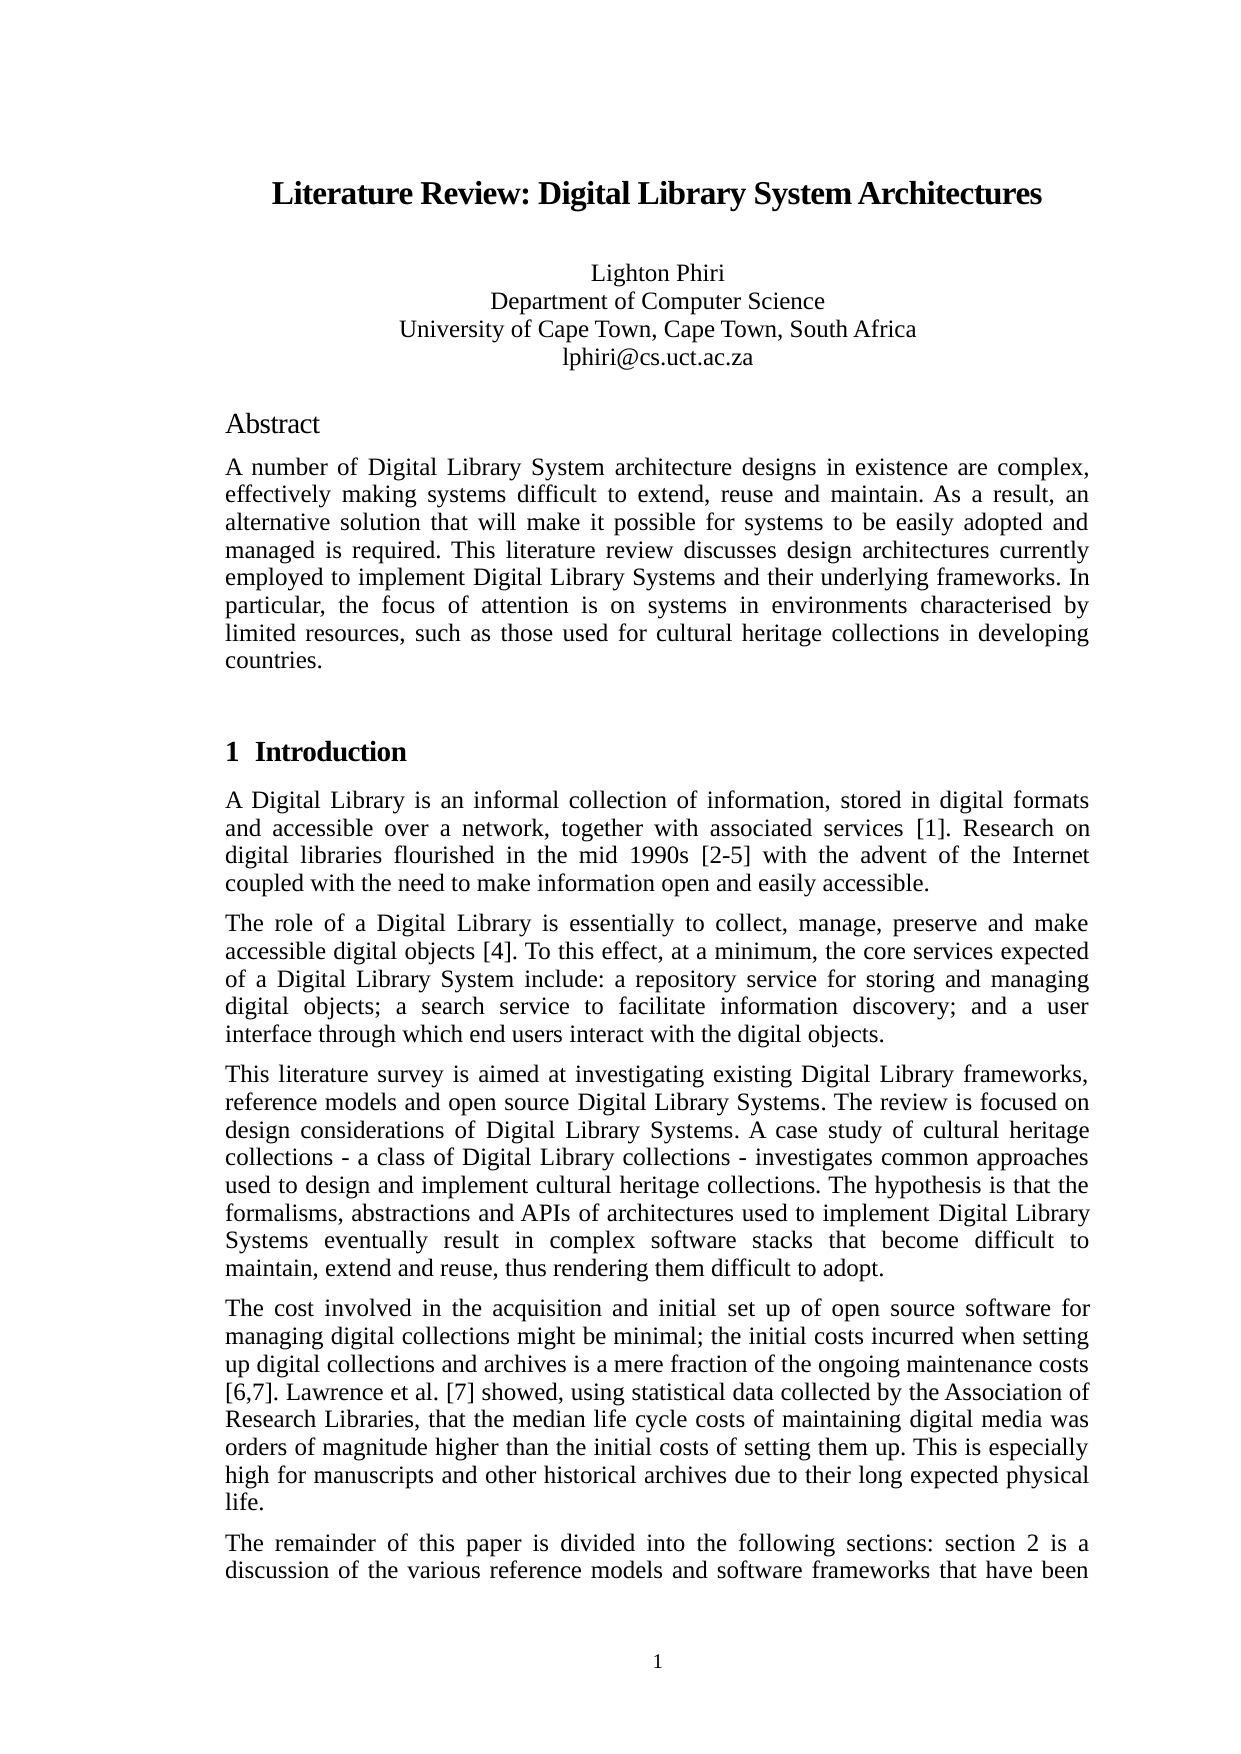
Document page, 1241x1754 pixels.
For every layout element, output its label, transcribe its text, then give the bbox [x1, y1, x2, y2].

text A Digital Library is an informal collection of information, stored in digital formats and accessible over a network, together with associated services [1]. Research on digital libraries flourished in the mid 1990s [2-5]⁠ with the advent of the Internet coupled with the need to make information open and easily accessible. [225, 786, 1090, 897]
text Lighton Phiri Department of Computer Science University of Cape Town, Cape Town, South Africa lphiri@cs.uct.ac.za [225, 259, 1090, 370]
subtitle Abstract [225, 408, 1090, 440]
text The remainder of this paper is divided into the following sections: section 2 is a discussion of the various reference models and software frameworks that have been [225, 1529, 1090, 1584]
text The cost involved in the acquisition and initial set up of open source software for managing digital collections might be minimal; the initial costs incurred when setting up digital collections and archives is a mere fraction of the ongoing maintenance costs [6,7]. Lawrence et al. [7] showed, using statistical data collected by the Association of Research Libraries, that the median life cycle costs of maintaining digital media was orders of magnitude higher than the initial costs of setting them up. This is especially high for manuscripts and other historical archives due to their long expected physical life. [225, 1294, 1090, 1516]
subtitle Introduction [225, 735, 1090, 768]
text This literature survey is aimed at investigating existing Digital Library frameworks, reference models and open source Digital Library Systems. The review is focused on design considerations of Digital Library Systems. A case study of cultural heritage collections - a class of Digital Library collections - investigates common approaches used to design and implement cultural heritage collections. The hypothesis is that the formalisms, abstractions and APIs of architectures used to implement Digital Library Systems eventually result in complex software stacks that become difficult to maintain, extend and reuse, thus rendering them difficult to adopt. [225, 1060, 1090, 1282]
subtitle Literature Review: Digital Library System Architectures [225, 175, 1090, 212]
text The role of a Digital Library is essentially to collect, manage, preserve and make accessible digital objects [4]. To this effect, at a minimum, the core services expected of a Digital Library System include: a repository service for storing and managing digital objects; a search service to facilitate information discovery; and a user interface through which end users interact with the digital objects. [225, 909, 1090, 1048]
text A number of Digital Library System architecture designs in existence are complex, effectively making systems difficult to extend, reuse and maintain. As a result, an alternative solution that will make it possible for systems to be easily adopted and managed is required. This literature review discusses design architectures currently employed to implement Digital Library Systems and their underlying frameworks. In particular, the focus of attention is on systems in environments characterised by limited resources, such as those used for cultural heritage collections in developing countries. [225, 453, 1090, 674]
